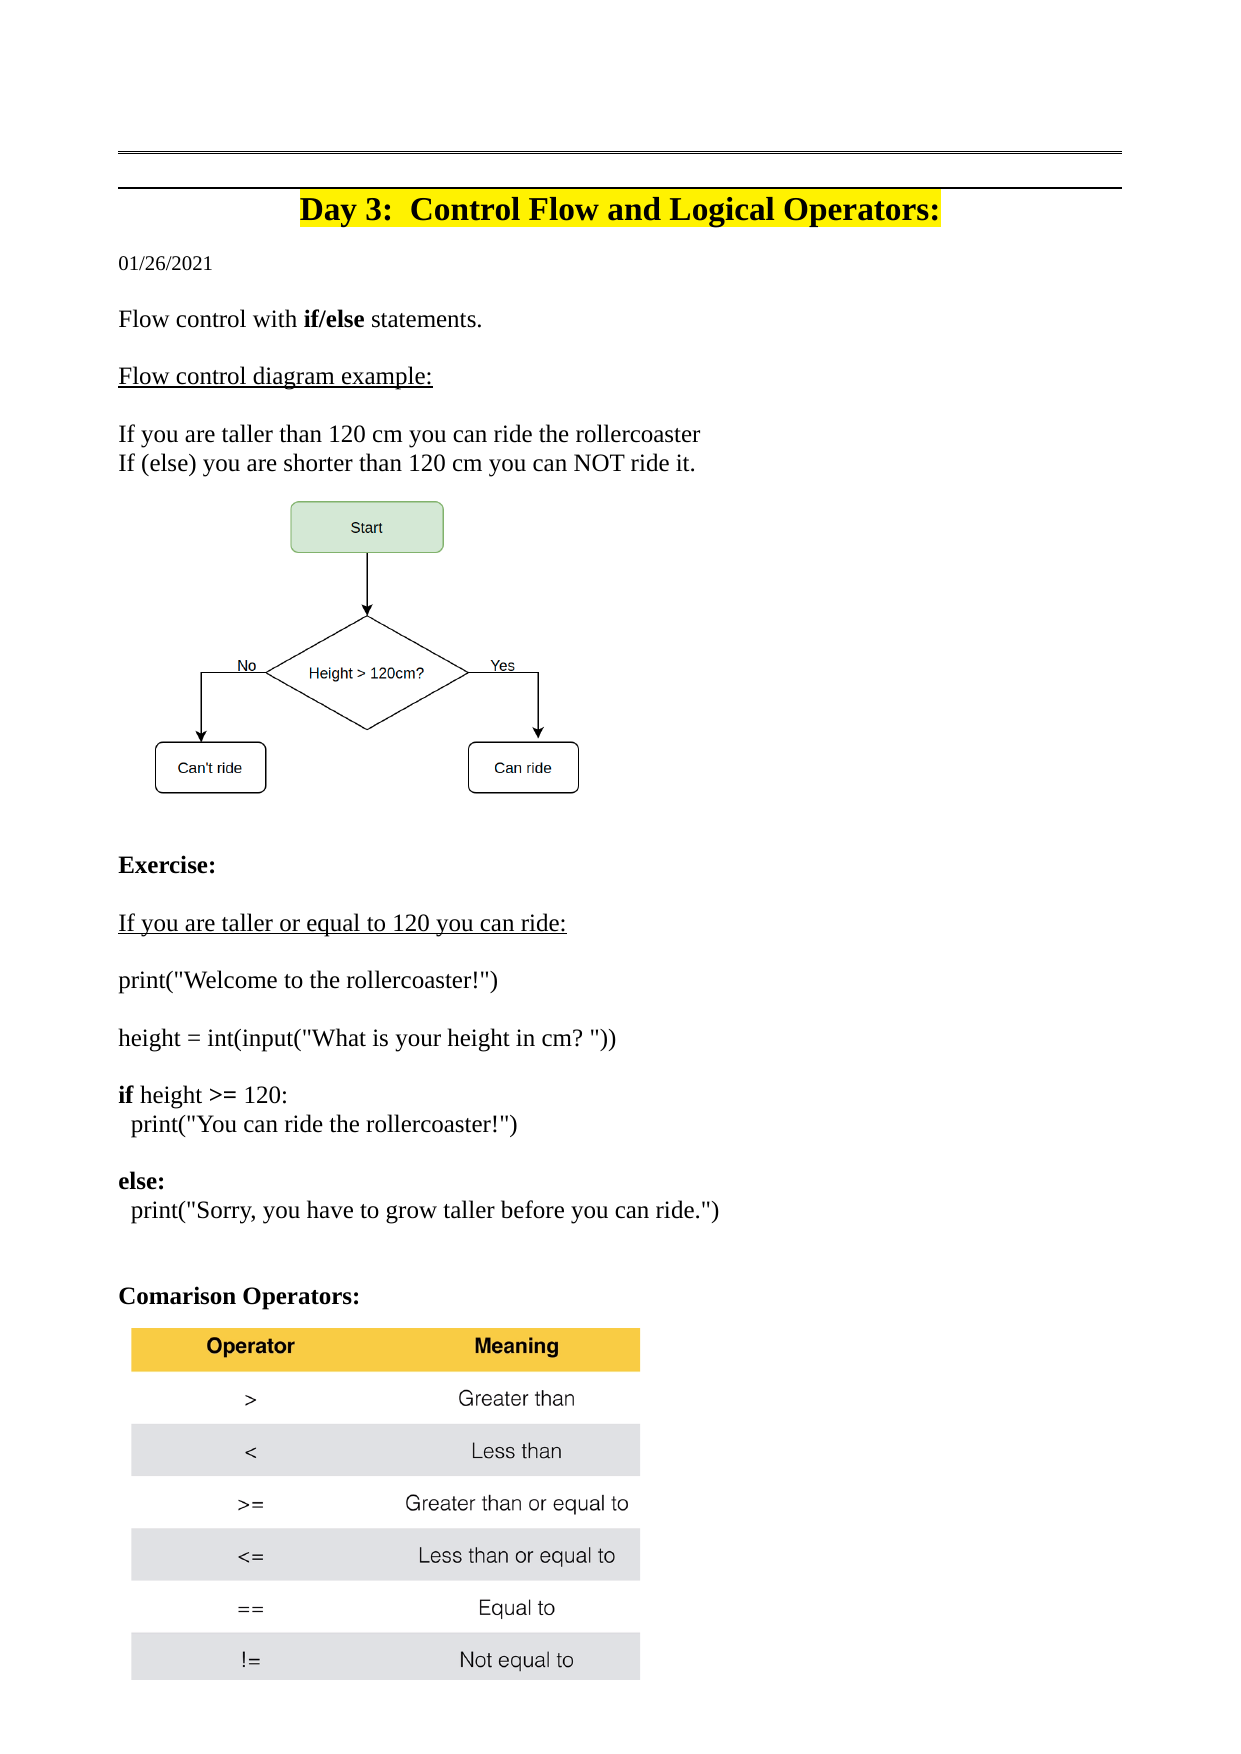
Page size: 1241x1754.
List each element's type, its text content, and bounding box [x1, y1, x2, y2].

text print("You can ride the rollercoaster!") [118, 1109, 1122, 1138]
text If you are taller than 120 cm you can ride the rollercoaster [118, 419, 1122, 448]
text if height >= 120: [118, 1080, 1122, 1109]
text Comarison Operators: [118, 1281, 1122, 1310]
text print("Welcome to the rollercoaster!") [118, 965, 1122, 994]
text Exercise: [118, 850, 1122, 879]
text Flow control diagram example: [118, 361, 1122, 390]
text If you are taller or equal to 120 you can ride: [118, 908, 1122, 936]
picture [127, 499, 591, 797]
text Day 3: Control Flow and Logical Operators: [118, 189, 1122, 227]
picture [131, 1328, 641, 1680]
text Flow control with if/else statements. [118, 304, 1122, 333]
text height = int(input("What is your height in cm? ")) [118, 1023, 1122, 1051]
text If (else) you are shorter than 120 cm you can NOT ride it. [118, 448, 1122, 476]
text else: [118, 1166, 1122, 1195]
text print("Sorry, you have to grow taller before you can ride.") [118, 1195, 1122, 1224]
text 01/26/2021 [118, 251, 1122, 275]
